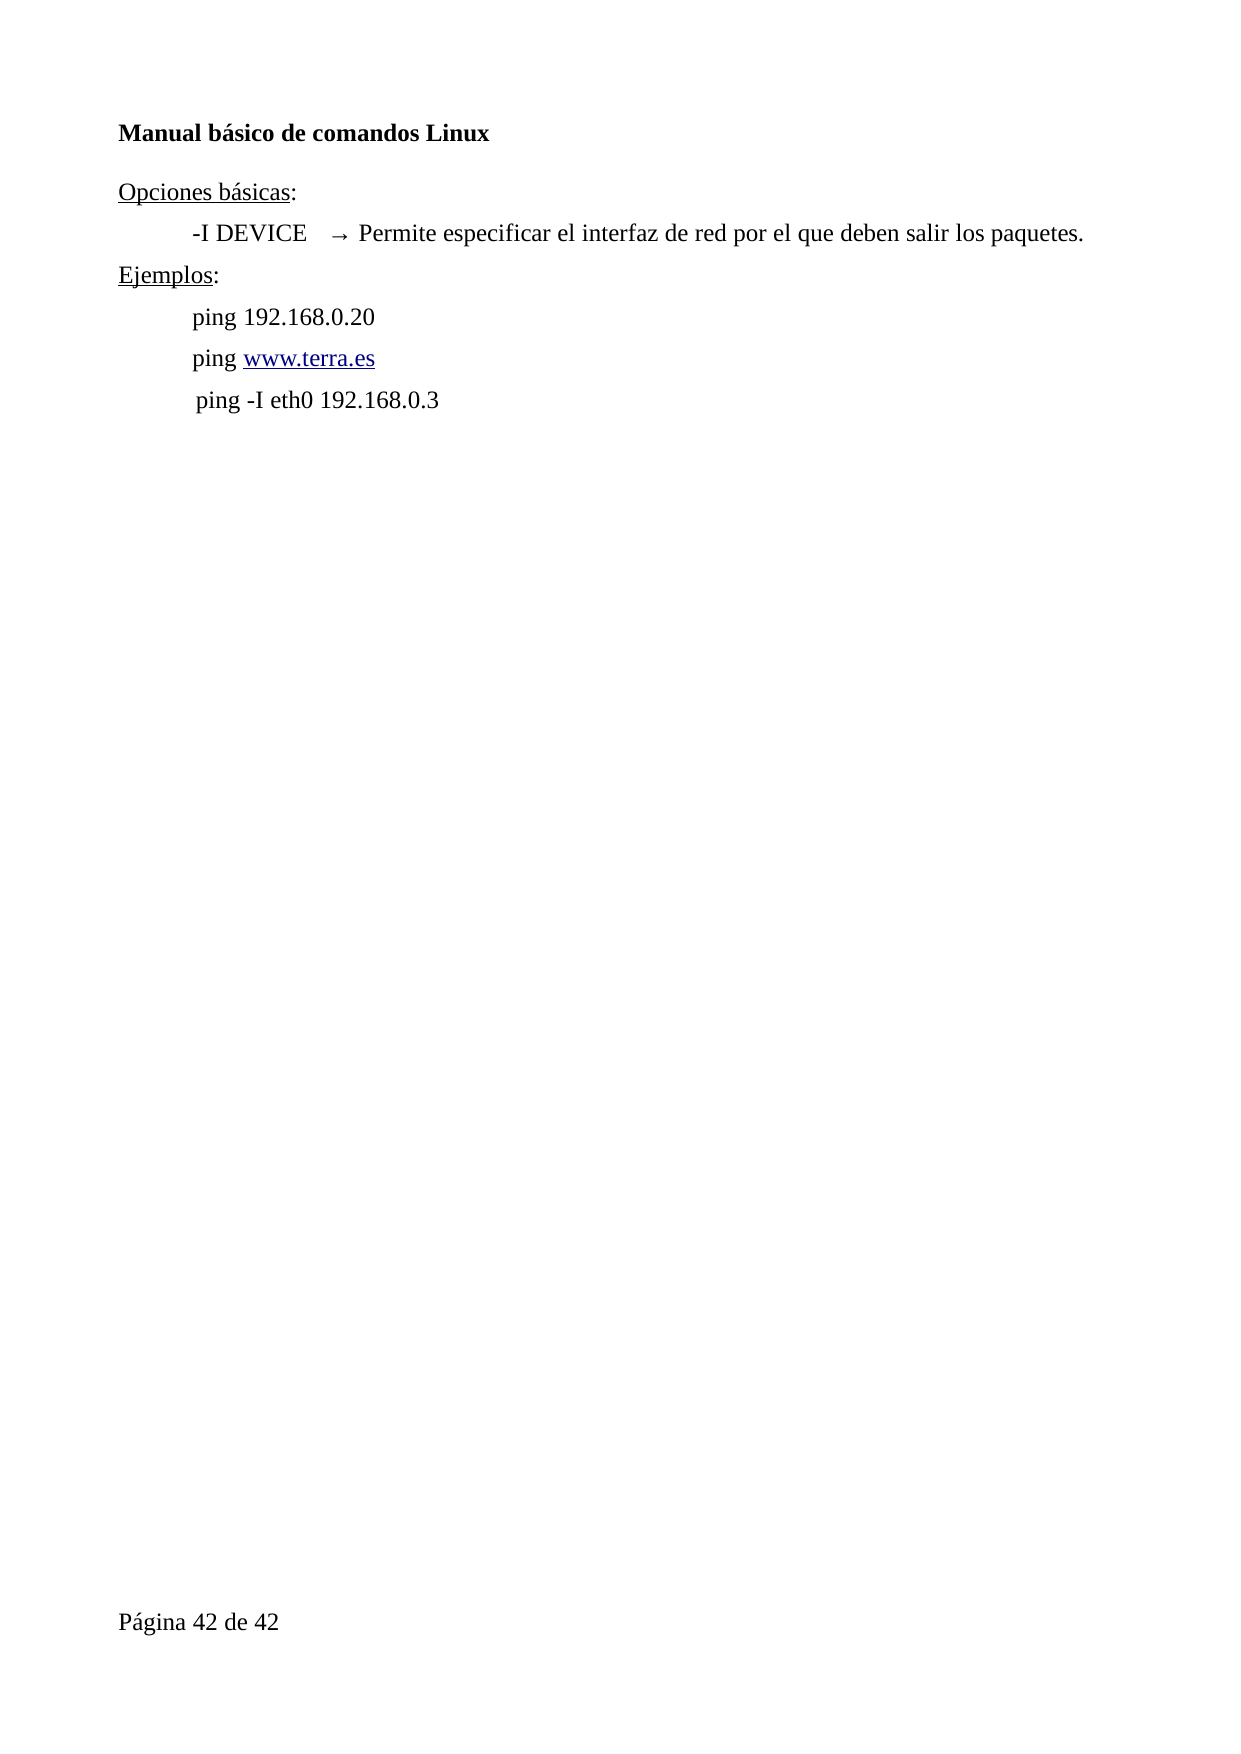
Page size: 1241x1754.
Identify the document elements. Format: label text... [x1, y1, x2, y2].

text -I DEVICE → Permite especificar el interfaz de red por el que deben salir los paquetes. [118, 218, 1122, 247]
text Opciones básicas: [118, 177, 1122, 206]
text ping -I eth0 192.168.0.3 [118, 384, 1122, 413]
text ping www.terra.es [118, 343, 1122, 372]
text ping 192.168.0.20 [118, 301, 1122, 330]
text Ejemplos: [118, 260, 1122, 289]
